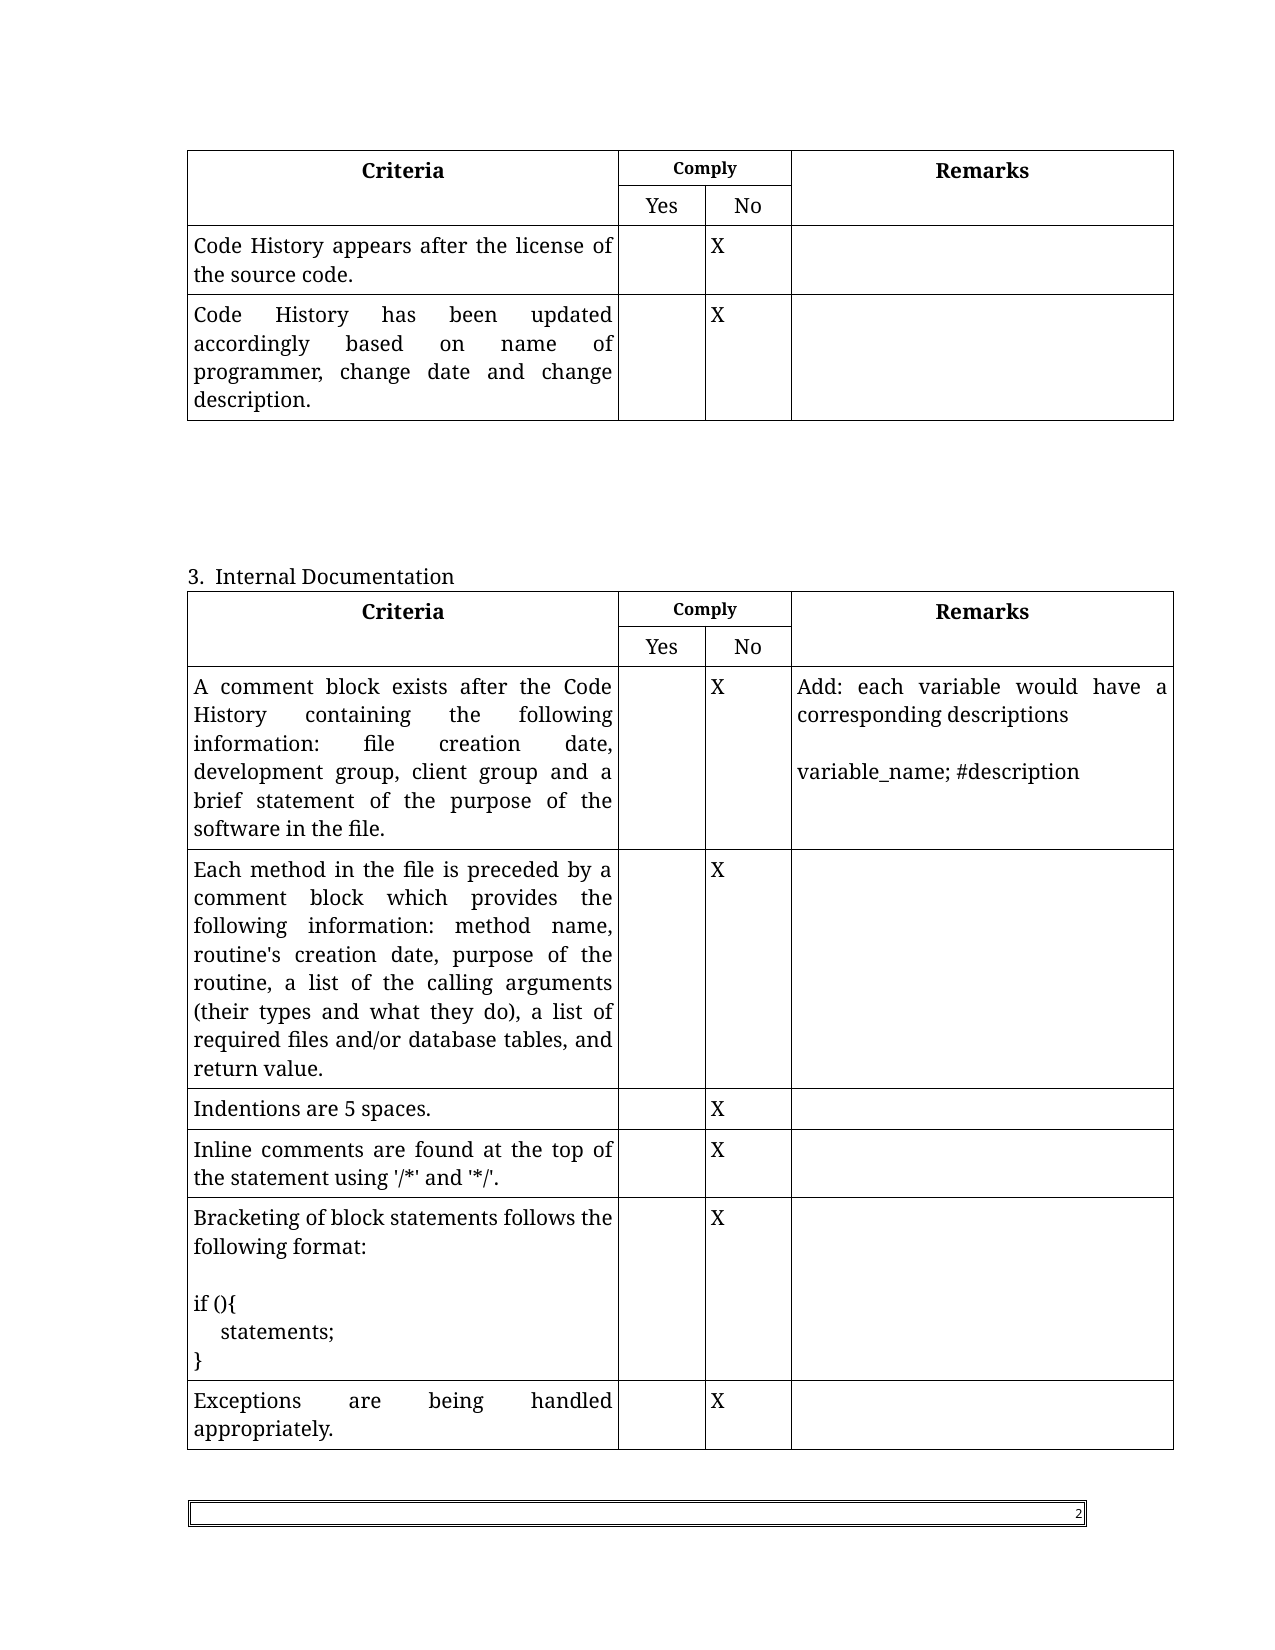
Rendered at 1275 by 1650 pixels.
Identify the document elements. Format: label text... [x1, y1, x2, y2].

table_cell [619, 1198, 705, 1380]
table_cell [619, 1381, 705, 1449]
table_cell [619, 850, 705, 1088]
table_cell [619, 1130, 705, 1197]
table_cell X [706, 1198, 791, 1380]
table_cell [792, 1198, 1173, 1380]
table_cell X [706, 1089, 791, 1128]
table_cell Add: each variable would have a corresponding descriptions variable_name; #description [792, 667, 1173, 848]
table_cell Yes [619, 627, 705, 666]
table_cell Code History has been updated accordingly based on name of programmer, change date and change description. [188, 295, 618, 420]
table_cell [619, 226, 705, 294]
table_header Remarks [792, 592, 1173, 666]
table_cell [792, 1381, 1173, 1449]
table_header Remarks [792, 151, 1173, 225]
table_header Criteria [188, 592, 618, 666]
table_cell Indentions are 5 spaces. [188, 1089, 618, 1128]
table_header Criteria [188, 151, 618, 225]
table_cell No [706, 186, 791, 225]
table_cell X [706, 667, 791, 848]
table_cell [619, 1089, 705, 1128]
table_cell X [706, 1130, 791, 1197]
table_cell [792, 850, 1173, 1088]
table_cell [792, 295, 1173, 420]
table_cell [792, 226, 1173, 294]
table_cell [792, 1089, 1173, 1128]
table_cell Yes [619, 186, 705, 225]
table_cell X [706, 226, 791, 294]
table_cell Inline comments are found at the top of the statement using '/*' and '*/'. [188, 1130, 618, 1197]
table_cell [619, 295, 705, 420]
table_cell A comment block exists after the Code History containing the following information: file creation date, development group, client group and a brief statement of the purpose of the software in the file. [188, 667, 618, 848]
table_cell [792, 1130, 1173, 1197]
table_header Comply [619, 592, 791, 626]
table_header Comply [619, 151, 791, 185]
text 3. Internal Documentation [187, 562, 1087, 591]
table_cell Exceptions are being handled appropriately. [188, 1381, 618, 1449]
table_cell Code History appears after the license of the source code. [188, 226, 618, 294]
table_cell Each method in the file is preceded by a comment block which provides the following information: method name, routine's creation date, purpose of the routine, a list of the calling arguments (their types and what they do), a list of required files and/or database tables, and return value. [188, 850, 618, 1088]
table_cell X [706, 850, 791, 1088]
table_cell X [706, 1381, 791, 1449]
table_cell Bracketing of block statements follows the following format: if (){ statements; } [188, 1198, 618, 1380]
table_cell [619, 667, 705, 848]
table_cell No [706, 627, 791, 666]
table_cell X [706, 295, 791, 420]
